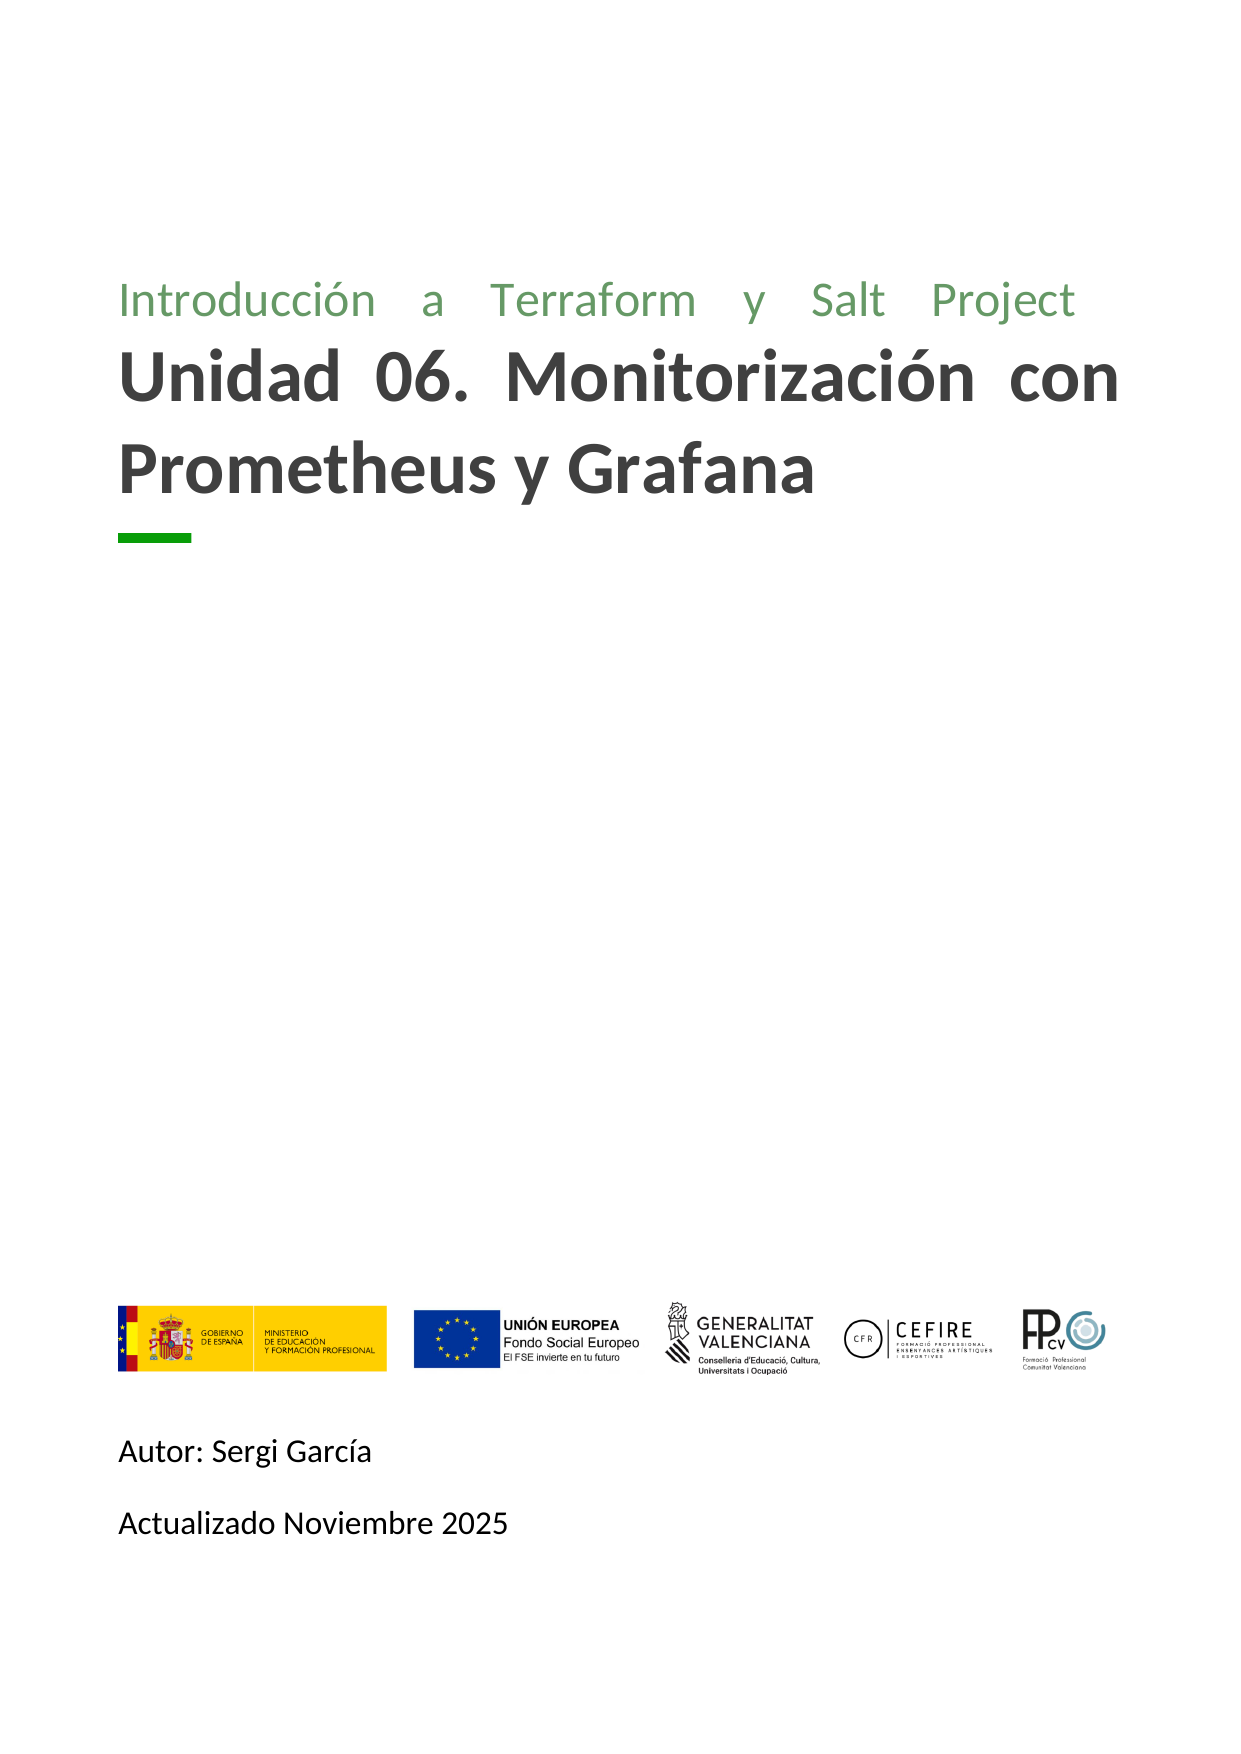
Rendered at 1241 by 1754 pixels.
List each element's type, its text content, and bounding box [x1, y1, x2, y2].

text Autor: Sergi García [118, 1375, 1122, 1471]
picture [118, 533, 192, 543]
title Introducción a Terraform y Salt Project Unidad 06. Monitorización con Prometheus y Grafana [118, 268, 1122, 512]
picture [118, 1301, 1123, 1375]
text Actualizado Noviembre 2025 [118, 1502, 1122, 1543]
